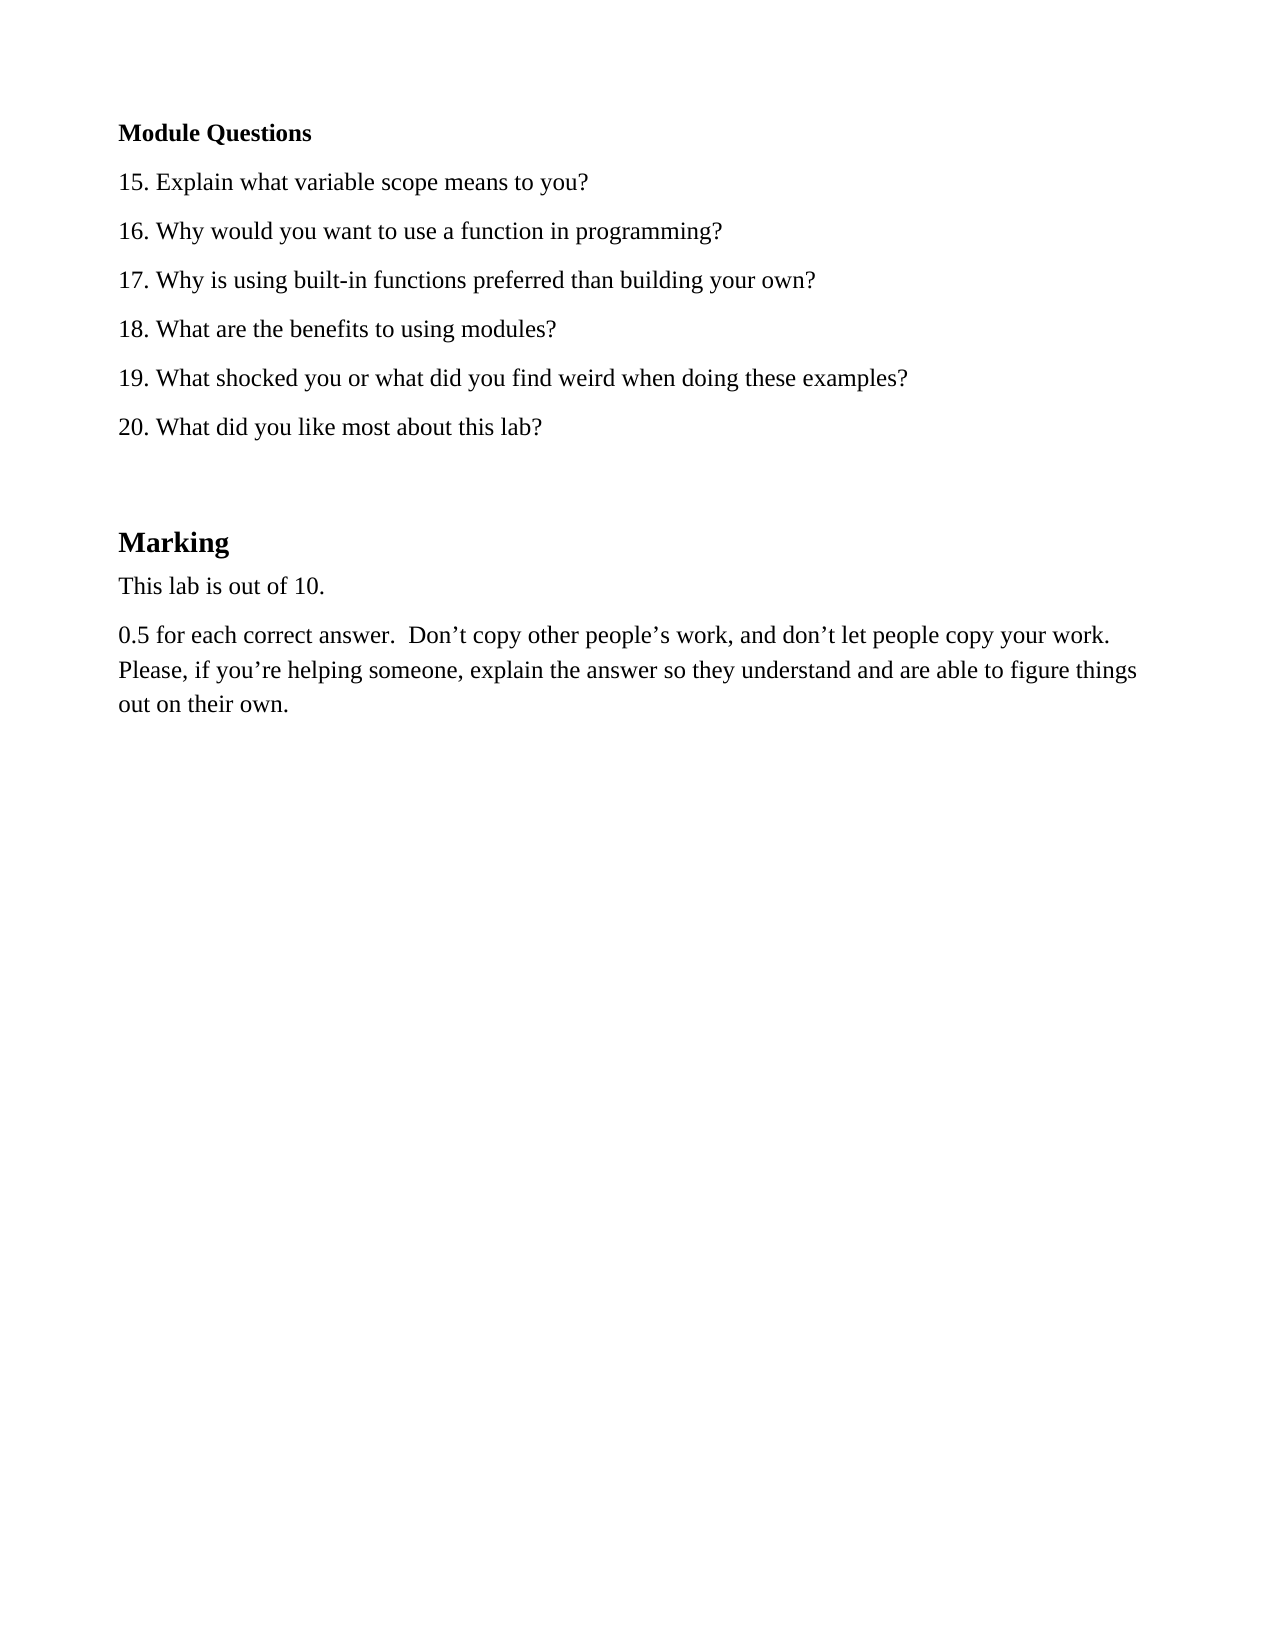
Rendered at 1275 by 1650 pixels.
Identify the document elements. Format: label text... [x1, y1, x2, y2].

text 15. Explain what variable scope means to you? [118, 167, 1157, 196]
text This lab is out of 10. [118, 571, 1157, 600]
text 20. What did you like most about this lab? [118, 412, 1157, 441]
text 19. What shocked you or what did you find weird when doing these examples? [118, 363, 1157, 392]
text 0.5 for each correct answer. Don’t copy other people’s work, and don’t let people copy your work. Please, if you’re helping someone, explain the answer so they understand and are able to figure things out on their own. [118, 621, 1157, 718]
text 16. Why would you want to use a function in programming? [118, 216, 1157, 245]
subtitle Marking [118, 525, 1157, 559]
text Module Questions [118, 118, 1157, 147]
text 18. What are the benefits to using modules? [118, 314, 1157, 343]
text 17. Why is using built-in functions preferred than building your own? [118, 265, 1157, 294]
